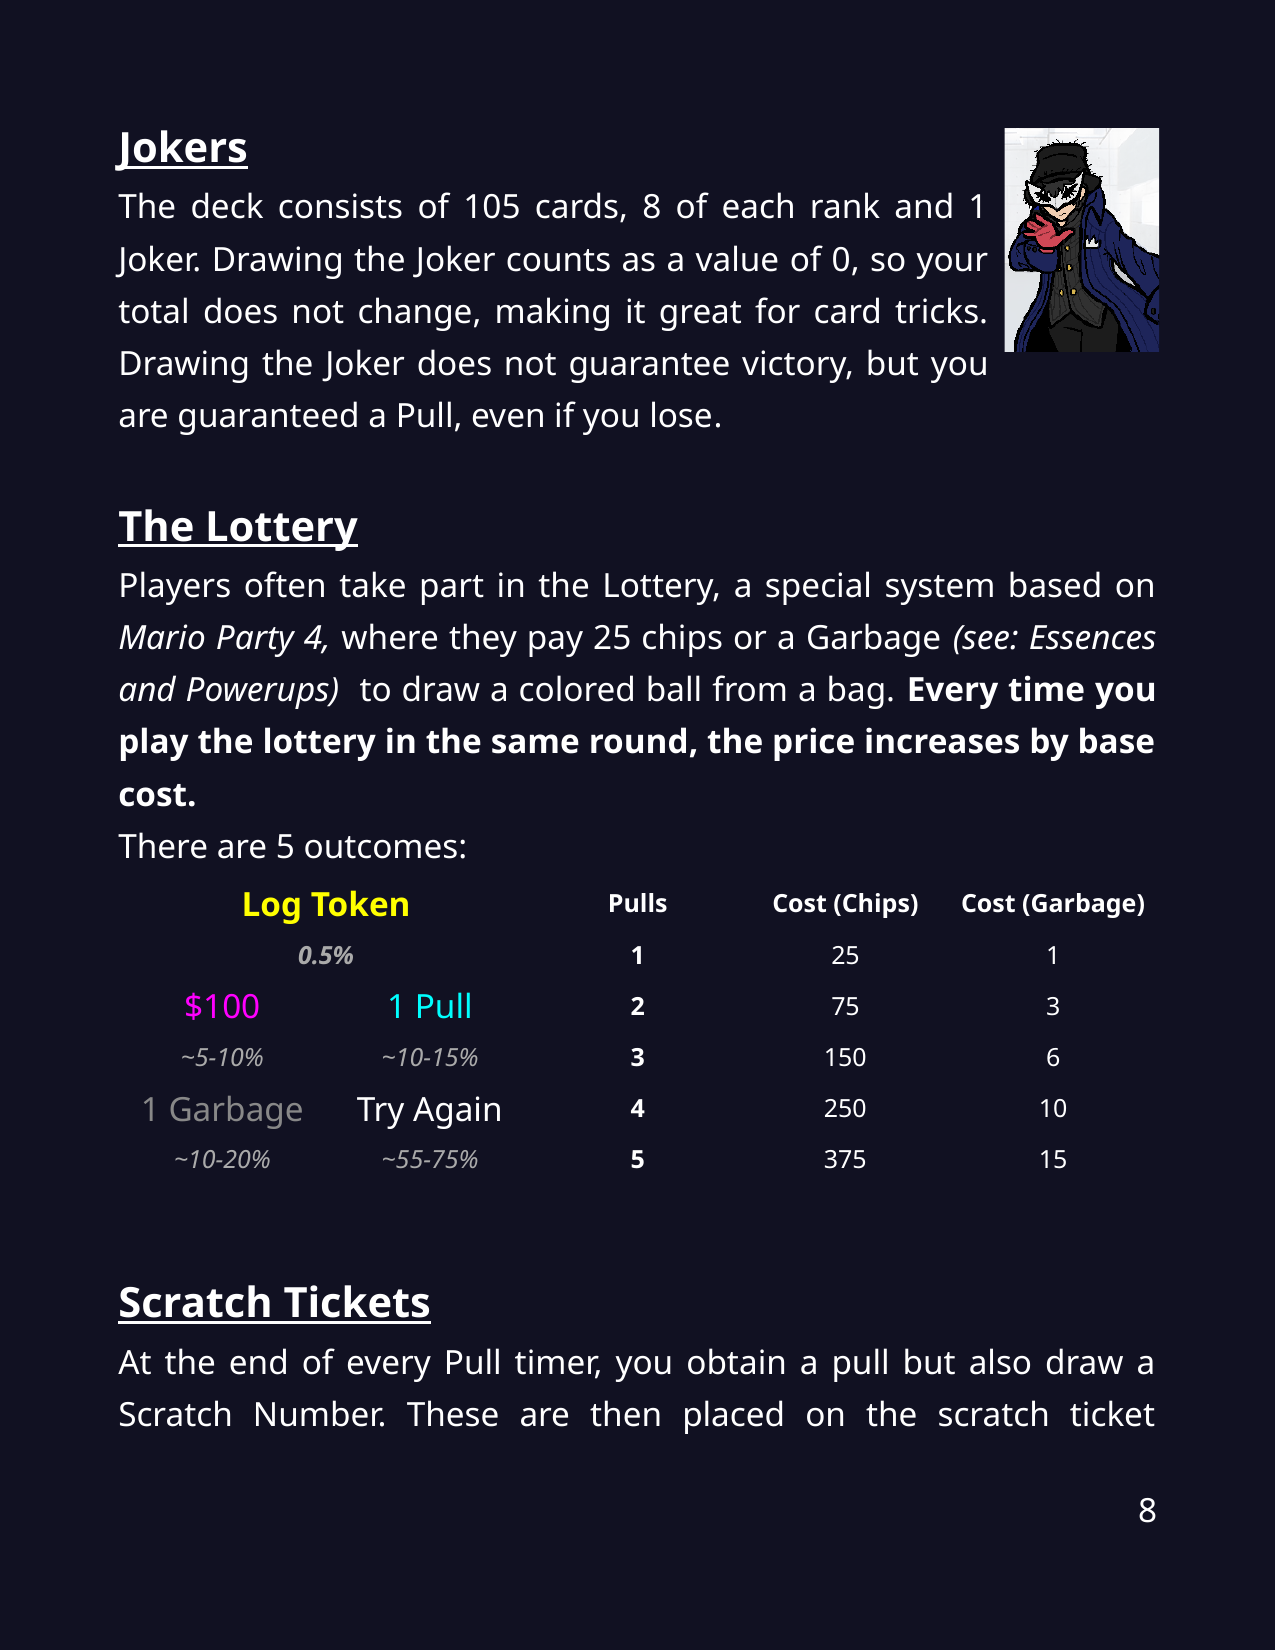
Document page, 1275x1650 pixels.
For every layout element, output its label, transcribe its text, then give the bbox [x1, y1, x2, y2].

table_cell 150 [741, 1034, 949, 1079]
table_cell 2 [534, 977, 741, 1034]
table_cell 250 [741, 1080, 949, 1136]
table_cell 75 [741, 977, 949, 1034]
table_cell 1 [949, 932, 1157, 977]
table_header Log Token [118, 875, 533, 932]
table_cell ~10-20% [118, 1136, 326, 1182]
text At the end of every Pull timer, you obtain a pull but also draw a Scratch Number. These are then placed on the scratch ticket [118, 1338, 1157, 1436]
text There are 5 outcomes: [118, 823, 1157, 868]
table_cell ~5-10% [118, 1034, 326, 1079]
table_cell 10 [949, 1080, 1157, 1136]
table_cell ~10-15% [326, 1034, 533, 1079]
table_cell 375 [741, 1136, 949, 1182]
table_cell 4 [534, 1080, 741, 1136]
table_cell 1 [534, 932, 741, 977]
text Jokers [118, 118, 1157, 175]
table_header Cost (Garbage) [949, 875, 1157, 932]
text Players often take part in the Lottery, a special system based on Mario Party 4, where they pay 25 chips or a Garbage (see: Essences and Powerups) to draw a colored ball from a bag. Every time you play the lottery in the same round, the price increases by base cost. [118, 562, 1157, 816]
text The Lottery [118, 496, 1157, 553]
text Scratch Tickets [118, 1273, 1157, 1330]
table_cell $100 [118, 977, 326, 1034]
table_cell 3 [949, 977, 1157, 1034]
table_header Cost (Chips) [741, 875, 949, 932]
table_cell 25 [741, 932, 949, 977]
table_cell 6 [949, 1034, 1157, 1079]
text The deck consists of 105 cards, 8 of each rank and 1 Joker. Drawing the Joker counts as a value of 0, so your total does not change, making it great for card tricks. Drawing the Joker does not guarantee victory, but you are guaranteed a Pull, even if you lose. [118, 183, 1157, 437]
table_cell ~55-75% [326, 1136, 533, 1182]
table_cell 1 Pull [326, 977, 533, 1034]
table_cell 3 [534, 1034, 741, 1079]
table_header Pulls [534, 875, 741, 932]
table_cell 5 [534, 1136, 741, 1182]
table_cell 15 [949, 1136, 1157, 1182]
table_cell 1 Garbage [118, 1080, 326, 1136]
picture [1004, 128, 1160, 352]
table_cell 0.5% [118, 932, 533, 977]
table_cell Try Again [326, 1080, 533, 1136]
